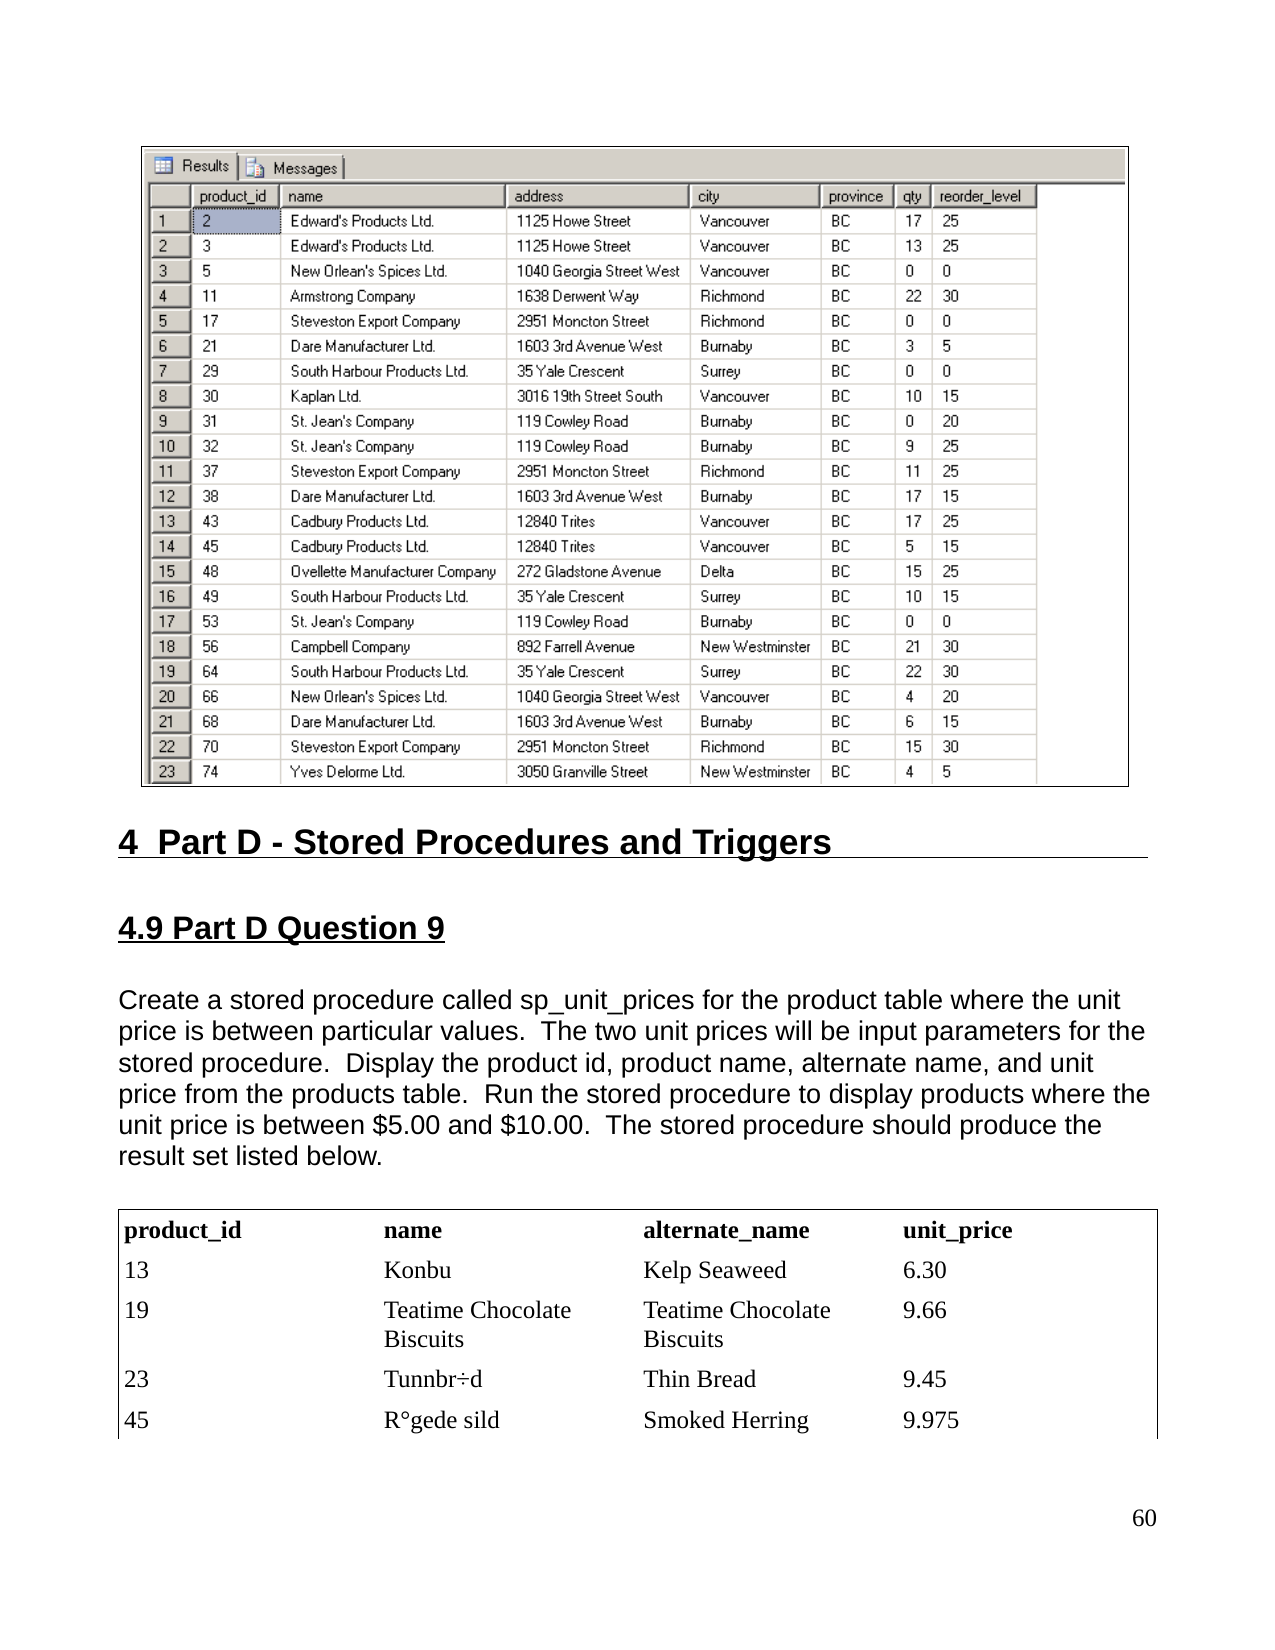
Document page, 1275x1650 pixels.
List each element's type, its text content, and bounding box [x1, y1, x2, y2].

table_cell Thin Bread [638, 1359, 897, 1399]
text 4.9 Part D Question 9 [118, 909, 1157, 946]
table_cell 13 [119, 1250, 378, 1290]
table_cell 6.30 [897, 1250, 1157, 1290]
text Create a stored procedure called sp_unit_prices for the product table where the unit price is between particular values. The two unit prices will be input parameters for the stored procedure. Display the product id, product name, alternate name, and unit price from the products table. Run the stored procedure to display products where the unit price is between $5.00 and $10.00. The stored procedure should produce the result set listed below. [118, 984, 1157, 1172]
table_cell Smoked Herring [638, 1399, 897, 1439]
table_cell Kelp Seaweed [638, 1250, 897, 1290]
table_cell Teatime Chocolate Biscuits [378, 1290, 637, 1359]
table_cell 9.66 [897, 1290, 1157, 1359]
table_cell R°gede sild [378, 1399, 637, 1439]
table_header alternate_name [638, 1210, 897, 1249]
table_cell 19 [119, 1290, 378, 1359]
picture [144, 149, 1125, 784]
table_cell Tunnbr÷d [378, 1359, 637, 1399]
table_header unit_price [897, 1210, 1157, 1249]
table_cell 23 [119, 1359, 378, 1399]
text 4 Part D - Stored Procedures and Triggers [118, 821, 1157, 862]
table_cell Konbu [378, 1250, 637, 1290]
table_header name [378, 1210, 637, 1249]
table_cell Teatime Chocolate Biscuits [638, 1290, 897, 1359]
table_cell 9.45 [897, 1359, 1157, 1399]
table_cell 9.975 [897, 1399, 1157, 1439]
table_header product_id [119, 1210, 378, 1249]
table_cell 45 [119, 1399, 378, 1439]
